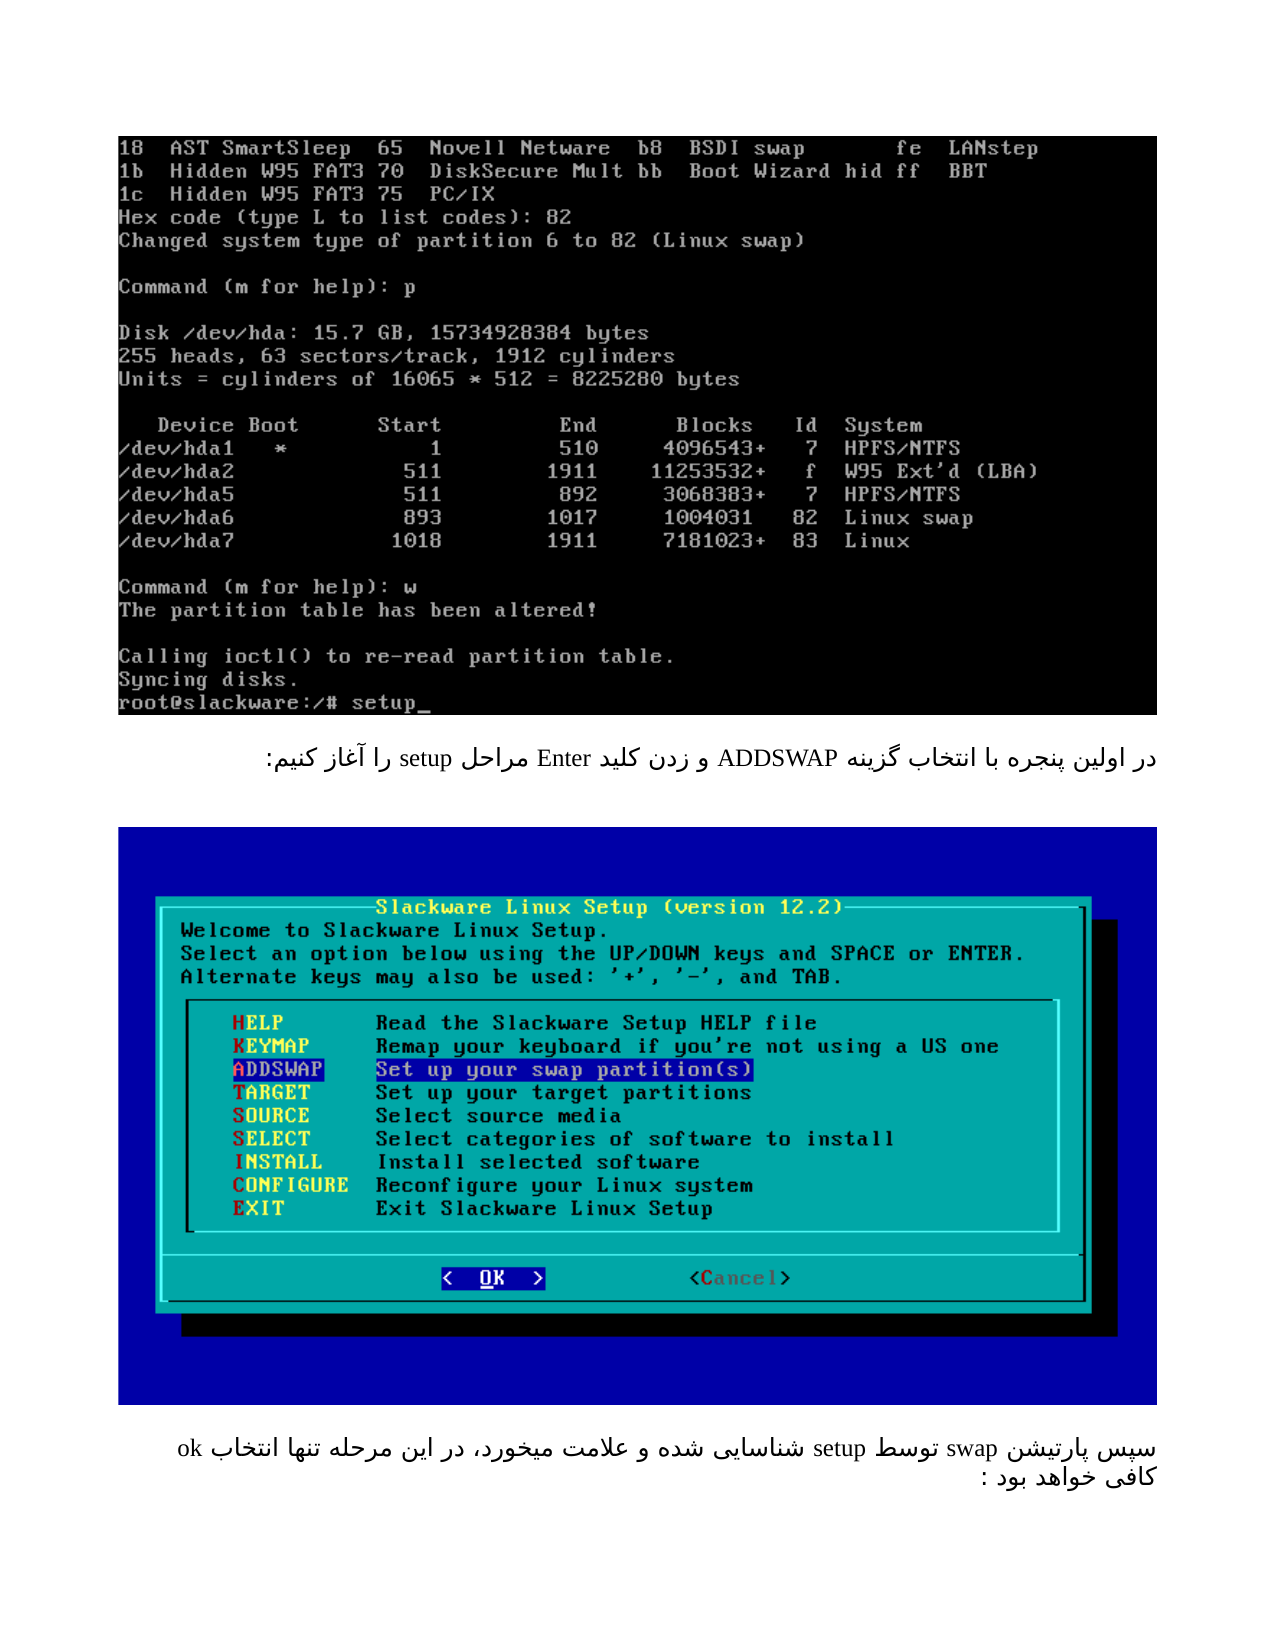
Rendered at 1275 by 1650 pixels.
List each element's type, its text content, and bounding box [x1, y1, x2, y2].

picture [118, 136, 1157, 715]
text سپس پارتیشن swap توسط setup شناسایی شده و علامت میخورد، در این مرحله تنها انتخاب ok کافی خواهد بود : [118, 1433, 1157, 1491]
text در اولین پنجره با انتخاب گزینه ADDSWAP و زدن کلید Enter مراحل setup را آغاز کنیم: [118, 743, 1157, 773]
picture [118, 827, 1157, 1405]
